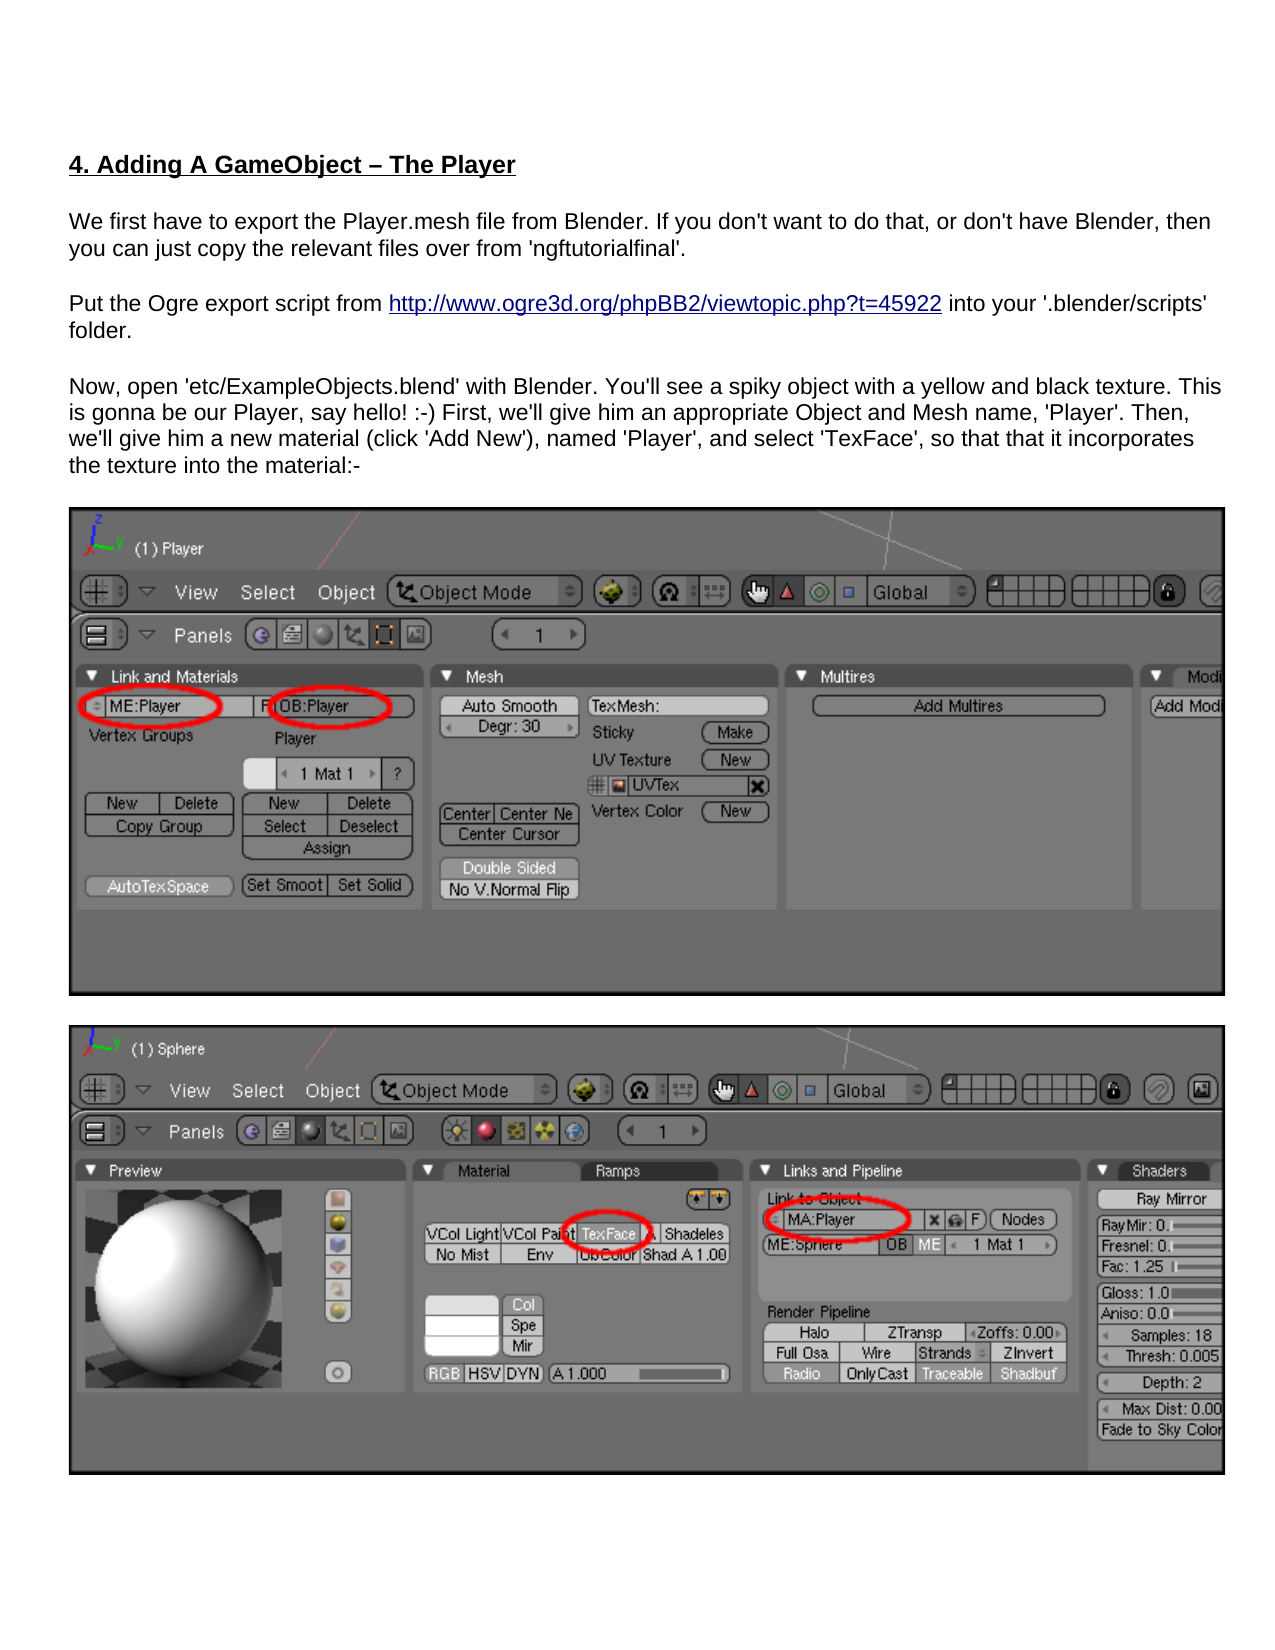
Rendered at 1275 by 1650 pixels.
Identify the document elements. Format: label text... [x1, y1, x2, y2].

text Put the Ogre export script from http://www.ogre3d.org/phpBB2/viewtopic.php?t=45922 into your '.blender/scripts' folder. [69, 290, 1225, 343]
picture [68, 507, 1225, 996]
picture [68, 1025, 1225, 1475]
text Now, open 'etc/ExampleObjects.blend' with Blender. You'll see a spiky object with a yellow and black texture. This is gonna be our Player, say hello! :-) First, we'll give him an appropriate Object and Mesh name, 'Player'. Then, we'll give him a new material (click 'Add New'), named 'Player', and select 'TexFace', so that that it incorporates the texture into the material:- [69, 373, 1225, 478]
text 4. Adding A GameObject – The Player [69, 150, 1225, 179]
text We first have to export the Player.mesh file from Blender. If you don't want to do that, or don't have Blender, then you can just copy the relevant files over from 'ngftutorialfinal'. [69, 208, 1225, 261]
